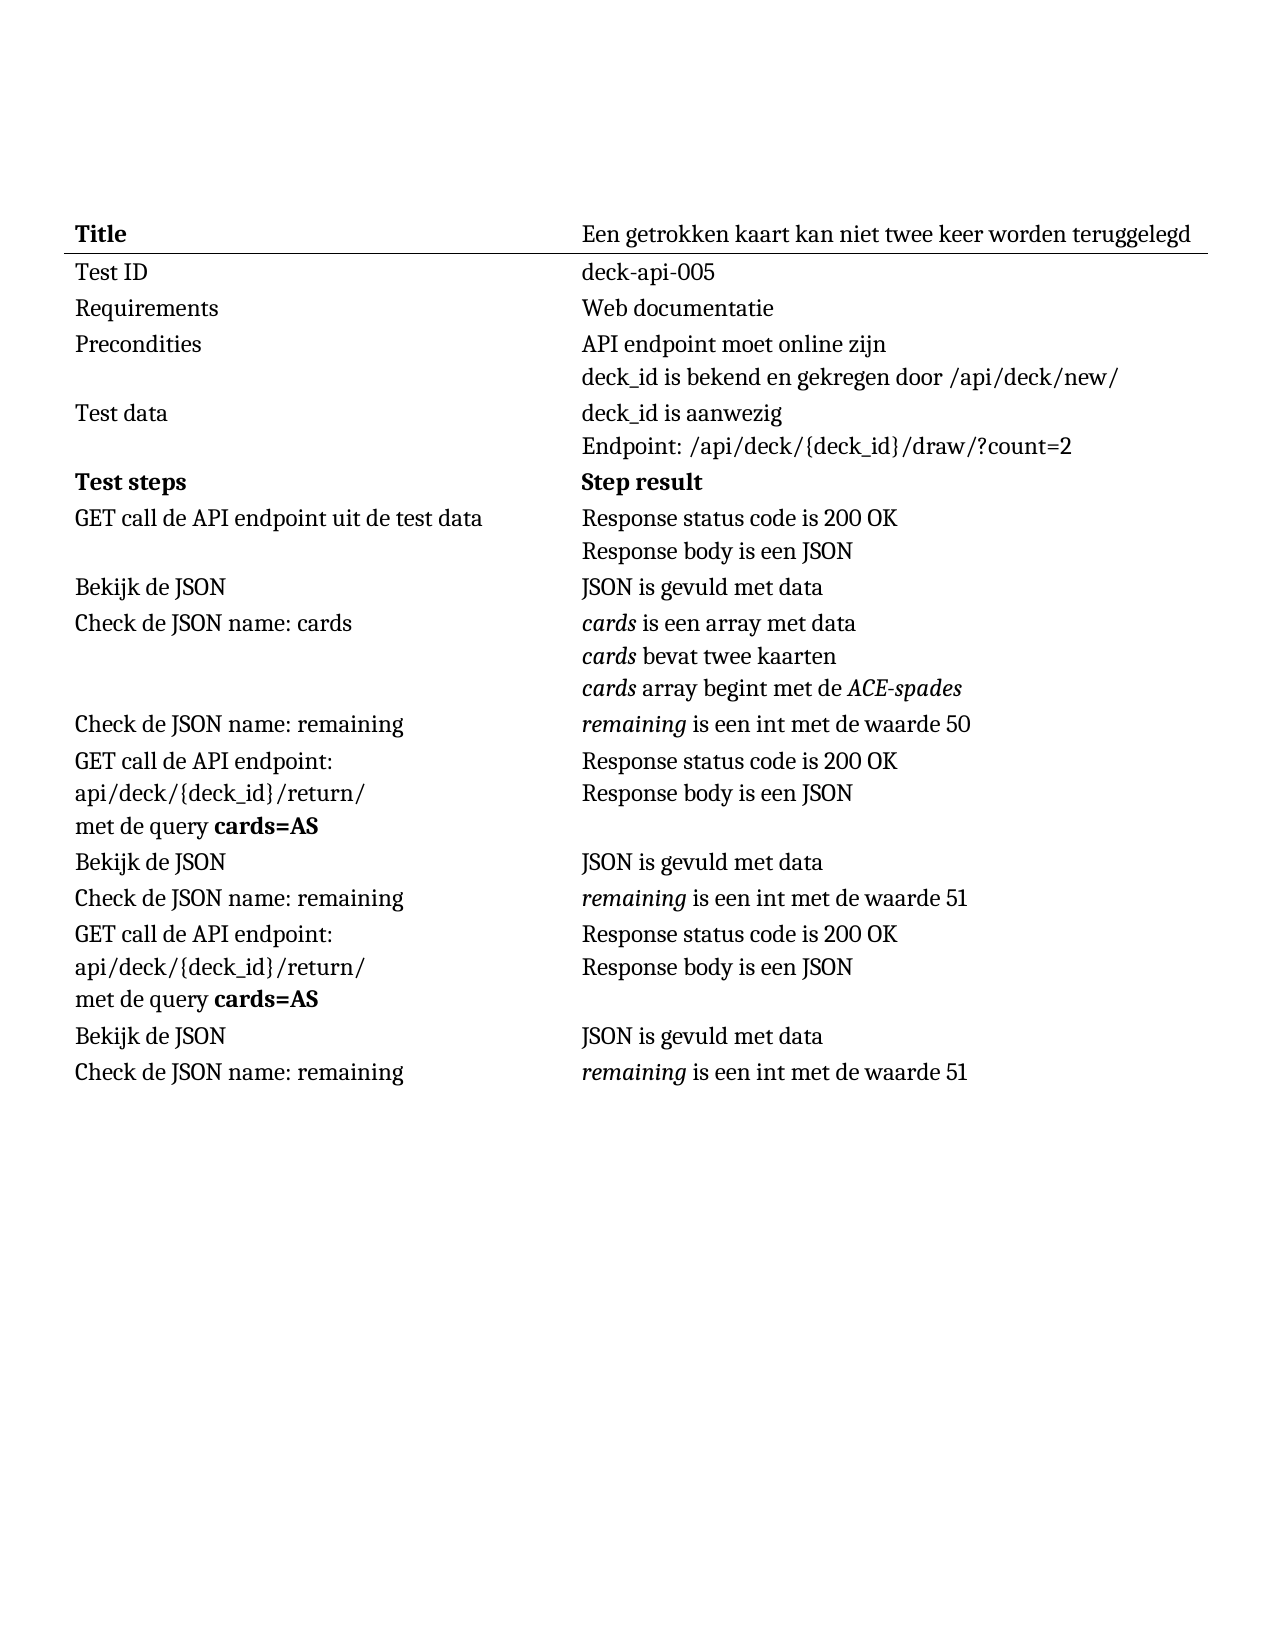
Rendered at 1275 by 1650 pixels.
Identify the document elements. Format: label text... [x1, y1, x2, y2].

table_cell GET call de API endpoint: api/deck/{deck_id}/return/ met de query cards=AS [64, 743, 570, 844]
table_cell Bekijk de JSON [64, 1018, 570, 1054]
table_cell Requirements [64, 290, 570, 327]
table_cell Test data [64, 395, 570, 464]
table_cell cards is een array met data cards bevat twee kaarten cards array begint met de ACE-spades [570, 605, 1208, 707]
table_cell Check de JSON name: cards [64, 605, 570, 707]
table_cell remaining is een int met de waarde 51 [570, 880, 1208, 917]
table_header Title [64, 216, 570, 252]
table_cell JSON is gevuld met data [570, 844, 1208, 880]
table_cell remaining is een int met de waarde 50 [570, 707, 1208, 743]
table_cell Check de JSON name: remaining [64, 880, 570, 917]
table_cell Response status code is 200 OK Response body is een JSON [570, 917, 1208, 1018]
table_cell remaining is een int met de waarde 51 [570, 1054, 1208, 1090]
table_cell Check de JSON name: remaining [64, 1054, 570, 1090]
table_cell Web documentatie [570, 290, 1208, 327]
table_cell deck-api-005 [570, 254, 1208, 290]
table_cell Test steps [64, 464, 570, 500]
table_cell GET call de API endpoint uit de test data [64, 500, 570, 569]
table_cell Response status code is 200 OK Response body is een JSON [570, 500, 1208, 569]
table_cell Response status code is 200 OK Response body is een JSON [570, 743, 1208, 844]
table_cell API endpoint moet online zijn deck_id is bekend en gekregen door /api/deck/new/ [570, 327, 1208, 395]
table_cell Bekijk de JSON [64, 844, 570, 880]
table_cell Test ID [64, 254, 570, 290]
table_cell Step result [570, 464, 1208, 500]
table_cell Bekijk de JSON [64, 569, 570, 605]
table_cell JSON is gevuld met data [570, 569, 1208, 605]
table_cell GET call de API endpoint: api/deck/{deck_id}/return/ met de query cards=AS [64, 917, 570, 1018]
table_cell JSON is gevuld met data [570, 1018, 1208, 1054]
table_cell Precondities [64, 327, 570, 395]
table_cell Check de JSON name: remaining [64, 707, 570, 743]
table_header Een getrokken kaart kan niet twee keer worden teruggelegd [570, 216, 1208, 252]
table_cell deck_id is aanwezig Endpoint: /api/deck/{deck_id}/draw/?count=2 [570, 395, 1208, 464]
